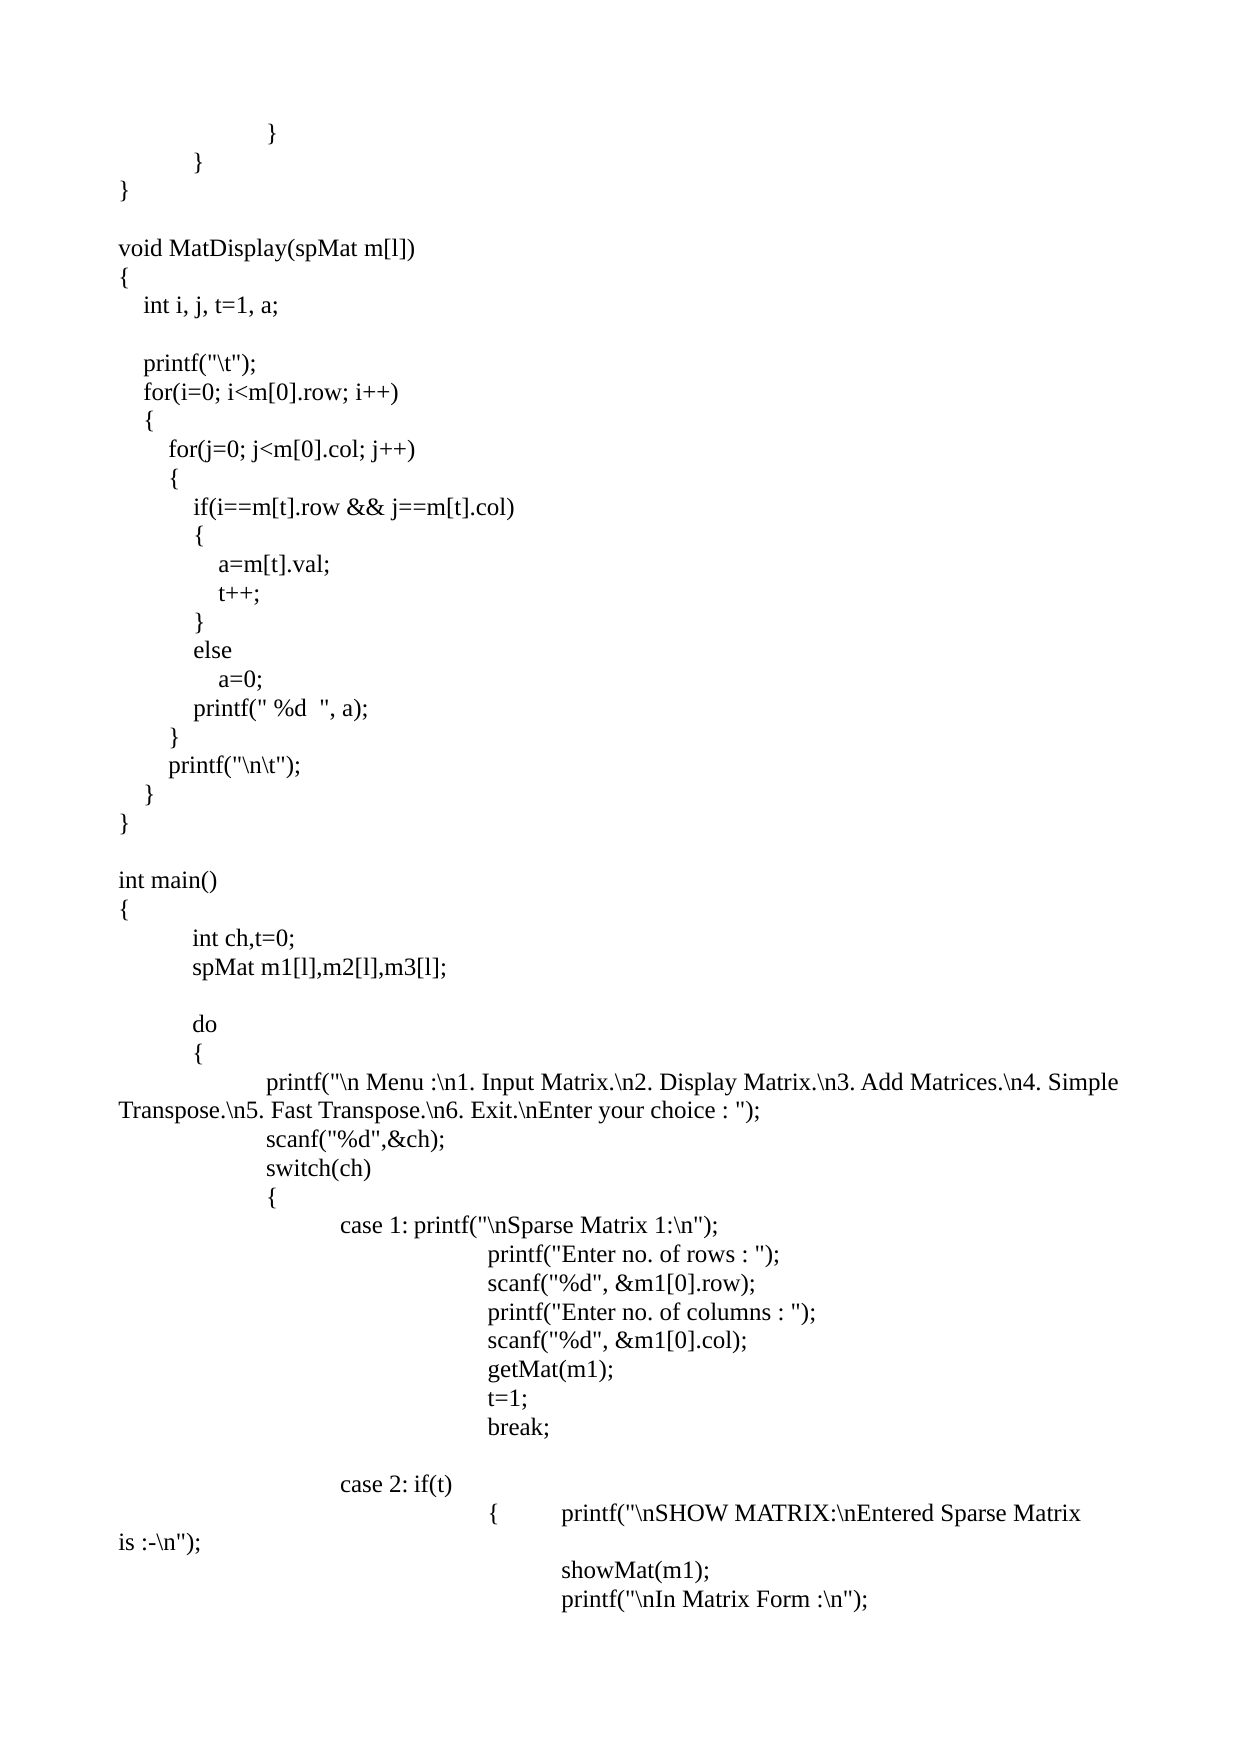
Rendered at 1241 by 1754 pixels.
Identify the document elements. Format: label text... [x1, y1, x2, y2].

text { [118, 521, 1122, 549]
text printf("Enter no. of rows : "); [118, 1239, 1122, 1268]
text scanf("%d",&ch); [118, 1124, 1122, 1153]
text int ch,t=0; [118, 923, 1122, 952]
text printf("Enter no. of columns : "); [118, 1297, 1122, 1326]
text } [118, 779, 1122, 808]
text case 1: printf("\nSparse Matrix 1:\n"); [118, 1211, 1122, 1239]
text int i, j, t=1, a; [118, 291, 1122, 319]
text for(i=0; i<m[0].row; i++) [118, 377, 1122, 406]
text { [118, 1182, 1122, 1211]
text a=m[t].val; [118, 549, 1122, 578]
text } [118, 722, 1122, 751]
text } [118, 147, 1122, 176]
text break; [118, 1412, 1122, 1441]
text { printf("\nSHOW MATRIX:\nEntered Sparse Matrix is :-\n"); [118, 1498, 1122, 1556]
text do [118, 1009, 1122, 1038]
text printf("\nIn Matrix Form :\n"); [118, 1584, 1122, 1613]
text printf("\n Menu :\n1. Input Matrix.\n2. Display Matrix.\n3. Add Matrices.\n4. Simple Transpose.\n5. Fast Transpose.\n6. Exit.\nEnter your choice : "); [118, 1067, 1122, 1124]
text else [118, 636, 1122, 664]
text t++; [118, 578, 1122, 607]
text case 2: if(t) [118, 1469, 1122, 1498]
text spMat m1[l],m2[l],m3[l]; [118, 952, 1122, 981]
text { [118, 262, 1122, 291]
text int main() [118, 866, 1122, 894]
text } [118, 607, 1122, 636]
text printf("\t"); [118, 348, 1122, 377]
text { [118, 1038, 1122, 1067]
text scanf("%d", &m1[0].col); [118, 1326, 1122, 1354]
text { [118, 463, 1122, 492]
text printf("\n\t"); [118, 751, 1122, 779]
text if(i==m[t].row && j==m[t].col) [118, 492, 1122, 521]
text void MatDisplay(spMat m[l]) [118, 233, 1122, 262]
text scanf("%d", &m1[0].row); [118, 1268, 1122, 1297]
text printf(" %d ", a); [118, 693, 1122, 722]
text switch(ch) [118, 1153, 1122, 1182]
text { [118, 894, 1122, 923]
text { [118, 406, 1122, 434]
text } [118, 176, 1122, 204]
text } [118, 118, 1122, 147]
text a=0; [118, 664, 1122, 693]
text getMat(m1); [118, 1354, 1122, 1383]
text for(j=0; j<m[0].col; j++) [118, 434, 1122, 463]
text t=1; [118, 1383, 1122, 1412]
text } [118, 808, 1122, 837]
text showMat(m1); [118, 1556, 1122, 1584]
